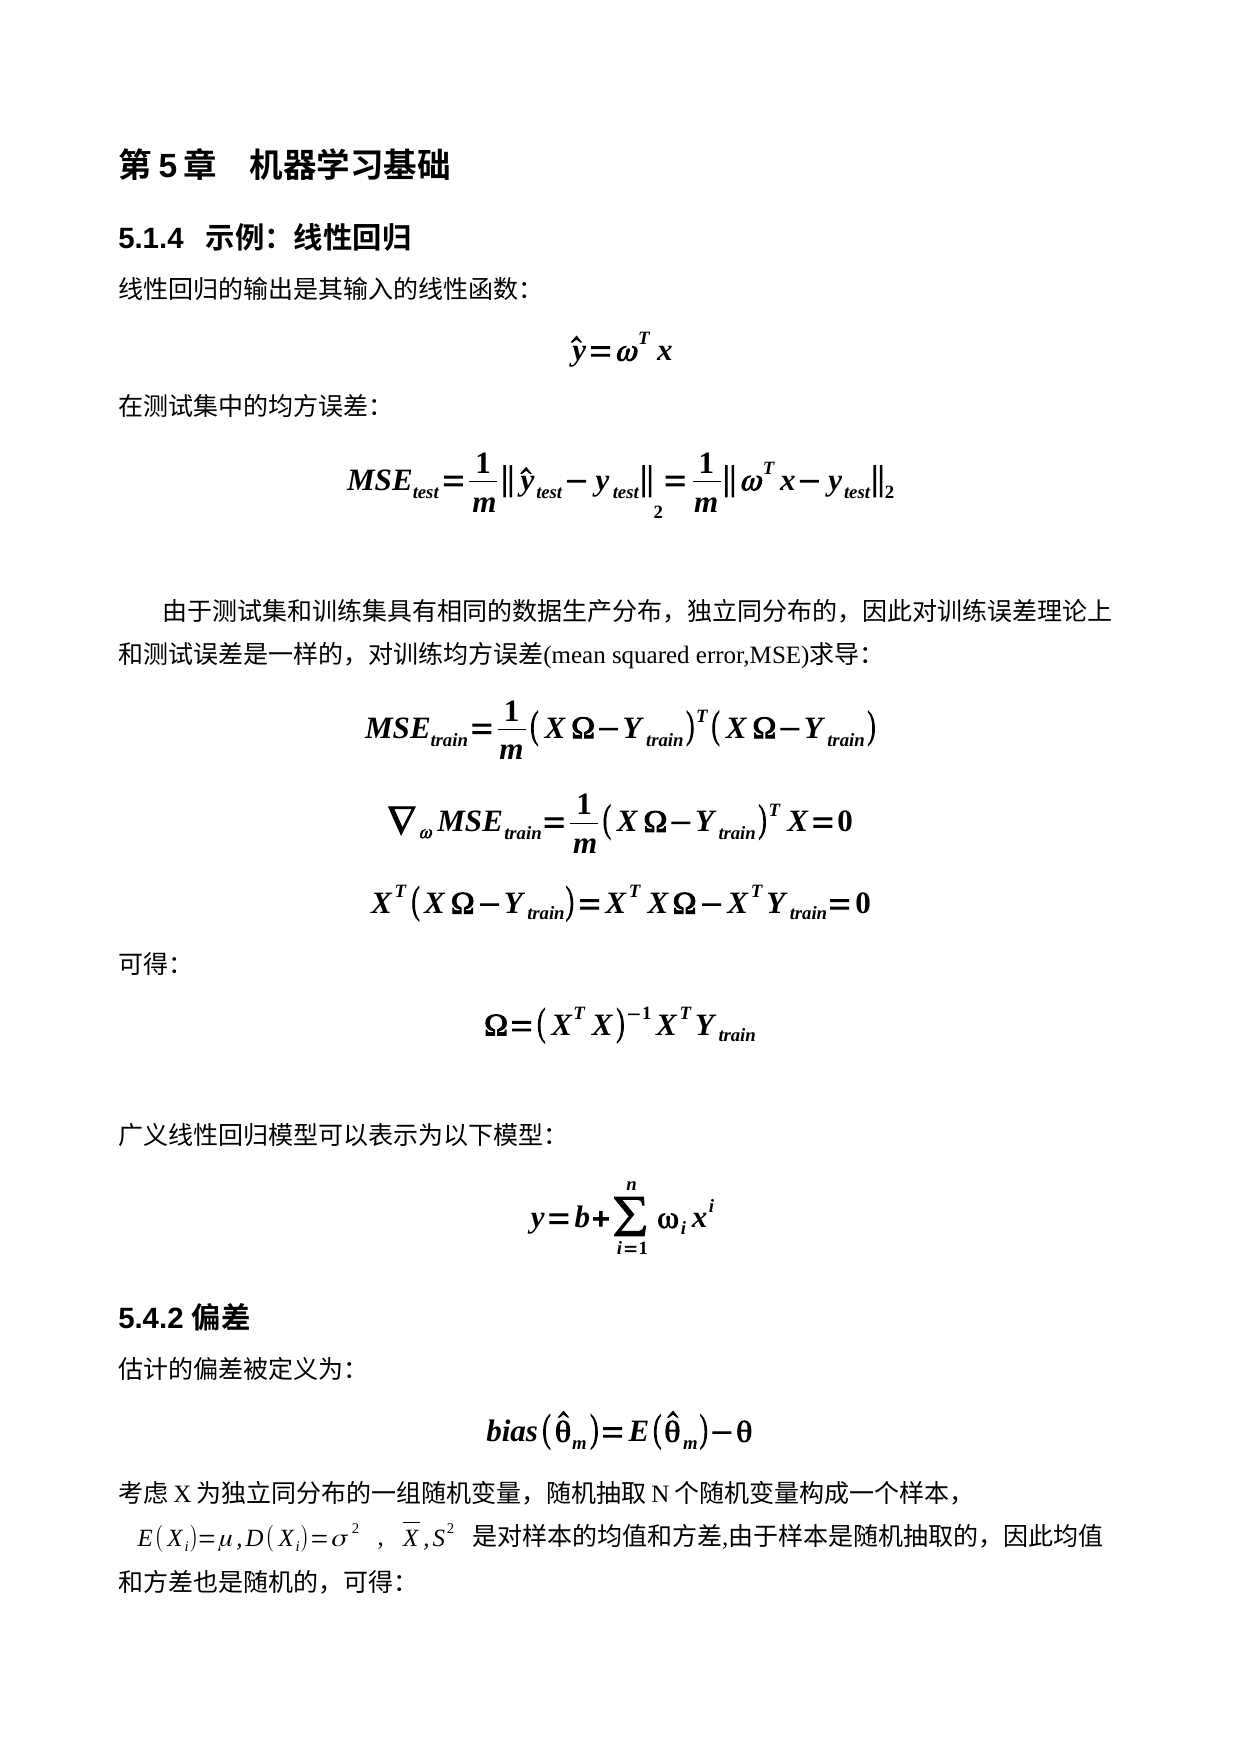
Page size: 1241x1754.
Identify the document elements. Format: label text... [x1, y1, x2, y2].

subtitle 5.4.2 偏差 [118, 1294, 1122, 1337]
subtitle 5.1.4 示例：线性回归 [118, 214, 1122, 257]
text 可得： [118, 944, 1122, 981]
text 在测试集中的均方误差： [118, 387, 1122, 423]
text 由于测试集和训练集具有相同的数据生产分布，独立同分布的，因此对训练误差理论上和测试误差是一样的，对训练均方误差(mean squared error,MSE)求导： [118, 591, 1122, 671]
text 线性回归的输出是其输入的线性函数： [118, 269, 1122, 306]
text 广义线性回归模型可以表示为以下模型： [118, 1115, 1122, 1152]
subtitle 第5章 机器学习基础 [118, 139, 1122, 187]
text 考虑X为独立同分布的一组随机变量，随机抽取N个随机变量构成一个样本，,是对样本的均值和方差,由于样本是随机抽取的，因此均值和方差也是随机的，可得： [118, 1473, 1122, 1598]
text 估计的偏差被定义为： [118, 1349, 1122, 1386]
